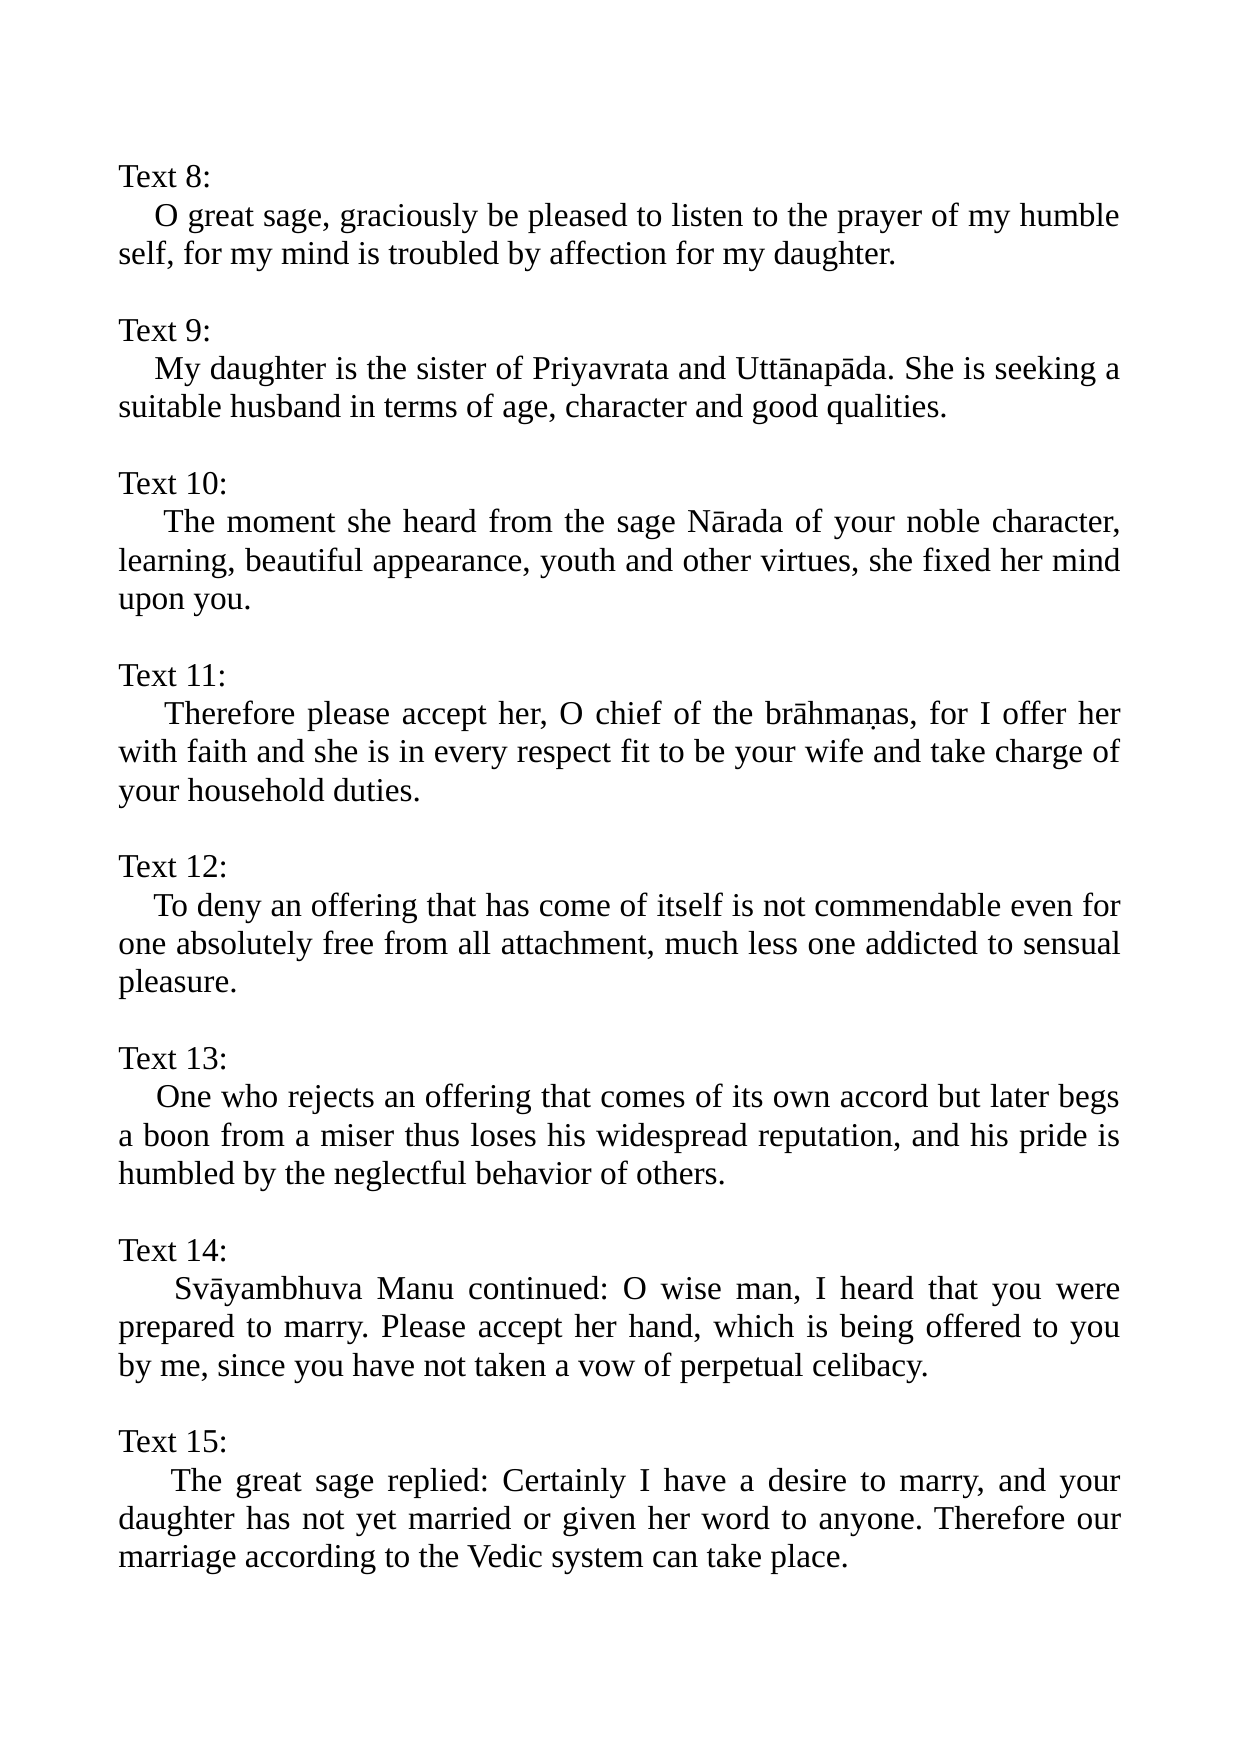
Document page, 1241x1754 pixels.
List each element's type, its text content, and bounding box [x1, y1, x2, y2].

text Text 14: [118, 1230, 1122, 1268]
text The great sage replied: Certainly I have a desire to marry, and your daughter has not yet married or given her word to anyone. Therefore our marriage according to the Vedic system can take place. [118, 1460, 1122, 1575]
text One who rejects an offering that comes of its own accord but later begs a boon from a miser thus loses his widespread reputation, and his pride is humbled by the neglectful behavior of others. [118, 1076, 1122, 1191]
text Text 8: [118, 156, 1122, 195]
text Text 13: [118, 1038, 1122, 1076]
text Svāyambhuva Manu continued: O wise man, I heard that you were prepared to marry. Please accept her hand, which is being offered to you by me, since you have not taken a vow of perpetual celibacy. [118, 1268, 1122, 1383]
text The moment she heard from the sage Nārada of your noble character, learning, beautiful appearance, youth and other virtues, she fixed her mind upon you. [118, 501, 1122, 616]
text Text 11: [118, 655, 1122, 693]
text Text 9: [118, 310, 1122, 348]
text Text 10: [118, 463, 1122, 501]
text Text 12: [118, 846, 1122, 885]
text O great sage, graciously be pleased to listen to the prayer of my humble self, for my mind is troubled by affection for my daughter. [118, 195, 1122, 271]
text Therefore please accept her, O chief of the brāhmaṇas, for I offer her with faith and she is in every respect fit to be your wife and take charge of your household duties. [118, 693, 1122, 808]
text My daughter is the sister of Priyavrata and Uttānapāda. She is seeking a suitable husband in terms of age, character and good qualities. [118, 348, 1122, 425]
text To deny an offering that has come of itself is not commendable even for one absolutely free from all attachment, much less one addicted to sensual pleasure. [118, 885, 1122, 1000]
text Text 15: [118, 1421, 1122, 1460]
